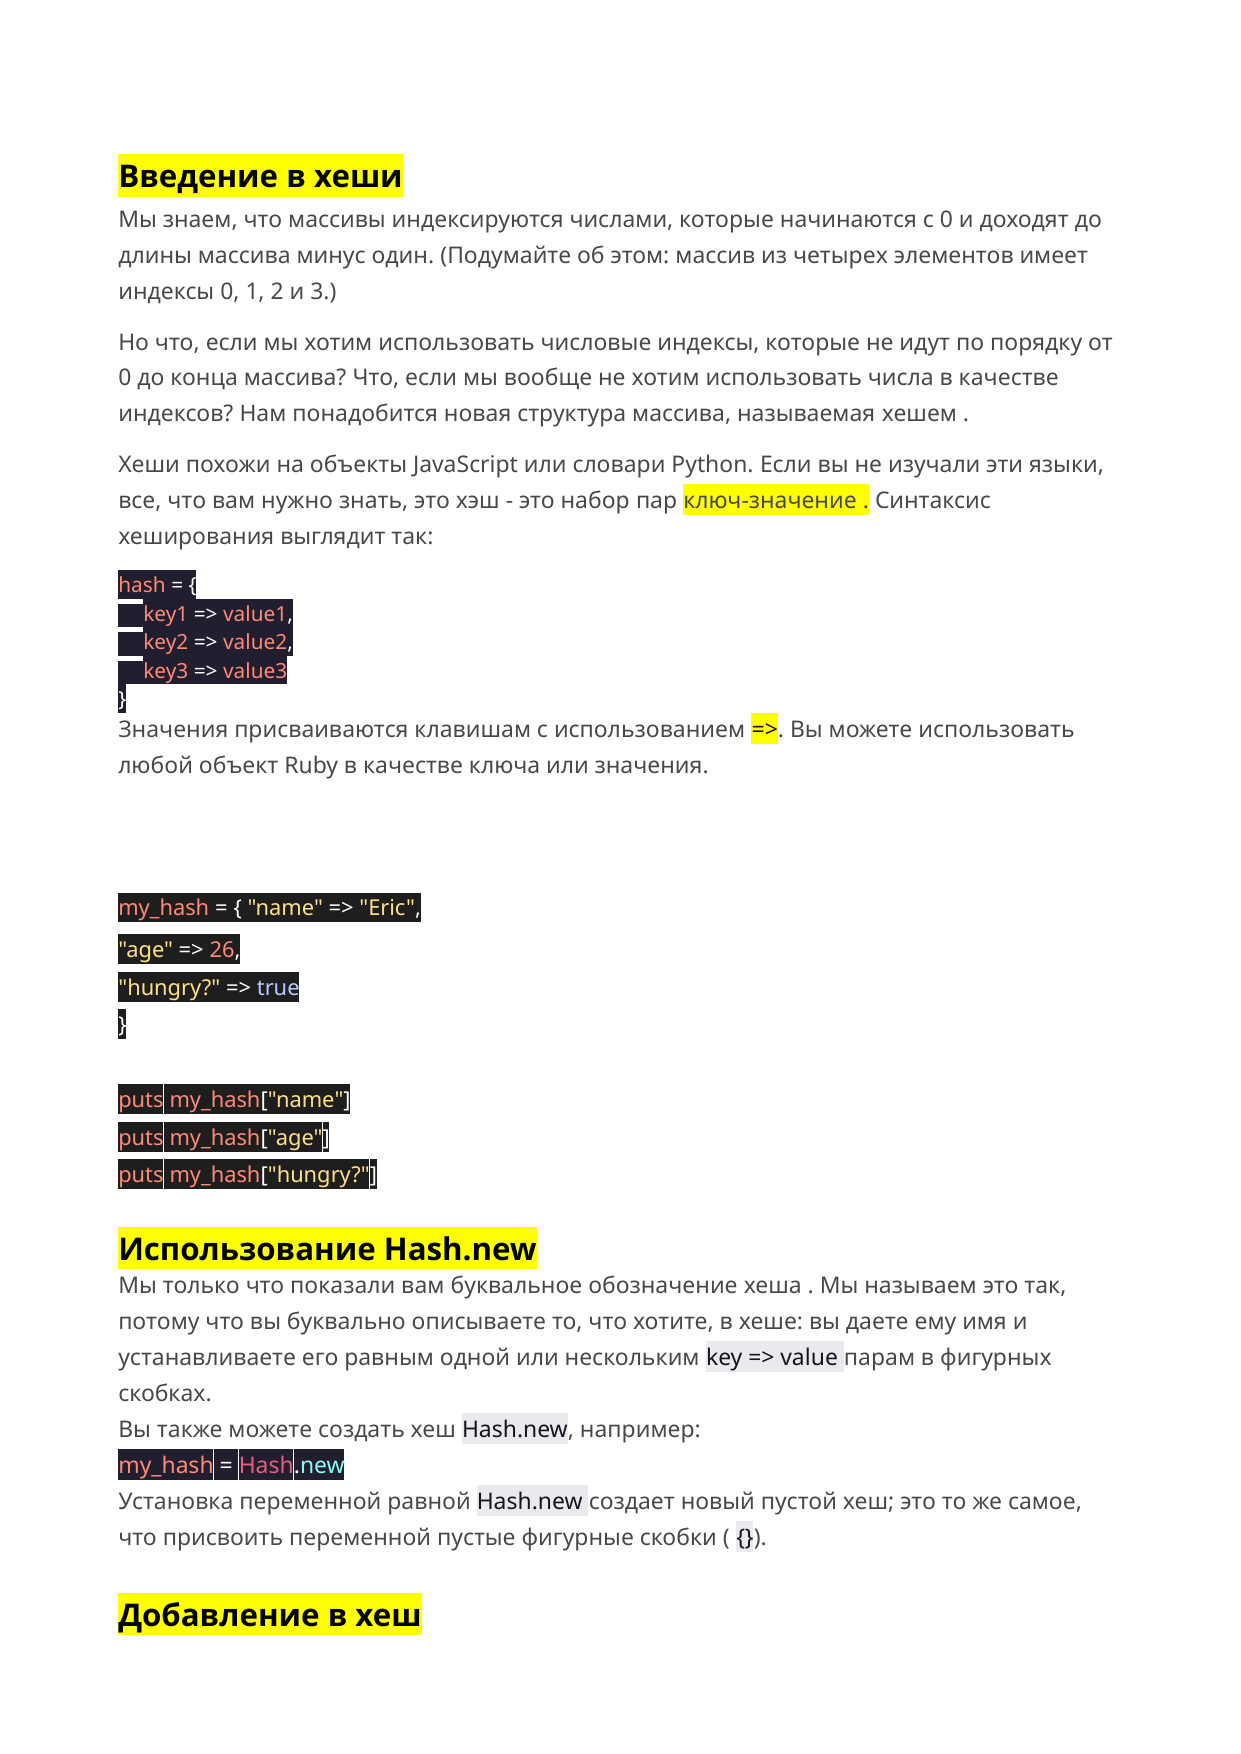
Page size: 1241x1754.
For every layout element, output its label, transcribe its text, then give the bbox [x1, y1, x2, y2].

text Использование Hash.new [118, 1227, 1122, 1269]
text Введение в хеши [118, 154, 1122, 197]
text Установка переменной равной Hash.new создает новый пустой хеш; это то же самое, что присвоить переменной пустые фигурные скобки ( {}). [118, 1485, 1122, 1552]
text my_hash = { "name" => "Eric", [118, 892, 1122, 922]
text } [118, 1002, 1122, 1039]
text Вы также можете создать хеш Hash.new, например: [118, 1413, 1122, 1444]
text Добавление в хеш [118, 1593, 1122, 1635]
text Мы знаем, что массивы индексируются числами, которые начинаются с 0 и доходят до длины массива минус один. (Подумайте об этом: массив из четырех элементов имеет индексы 0, 1, 2 и 3.) [118, 203, 1122, 306]
text "age" => 26, [118, 927, 1122, 964]
text } [118, 684, 1122, 713]
text key3 => value3 [118, 656, 1122, 684]
text key1 => value1, [118, 599, 1122, 627]
text "hungry?" => true [118, 964, 1122, 1002]
text hash = { [118, 570, 1122, 599]
text key2 => value2, [118, 627, 1122, 656]
text puts my_hash["name"] [118, 1077, 1122, 1114]
text puts my_hash["hungry?"] [118, 1152, 1122, 1189]
text Хеши похожи на объекты JavaScript или словари Python. Если вы не изучали эти языки, все, что вам нужно знать, это хэш - это набор пар ключ-значение . Синтаксис хеширования выглядит так: [118, 448, 1122, 551]
text Значения присваиваются клавишам с использованием =>. Вы можете использовать любой объект Ruby в качестве ключа или значения. [118, 713, 1122, 780]
text puts my_hash["age"] [118, 1114, 1122, 1152]
text Мы только что показали вам буквальное обозначение хеша . Мы называем это так, потому что вы буквально описываете то, что хотите, в хеше: вы даете ему имя и устанавливаете его равным одной или нескольким key => value парам в фигурных скобках. [118, 1269, 1122, 1408]
text my_hash = Hash.new [118, 1449, 1122, 1480]
text Но что, если мы хотим использовать числовые индексы, которые не идут по порядку от 0 до конца массива? Что, если мы вообще не хотим использовать числа в качестве индексов? Нам понадобится новая структура массива, называемая хешем . [118, 325, 1122, 428]
